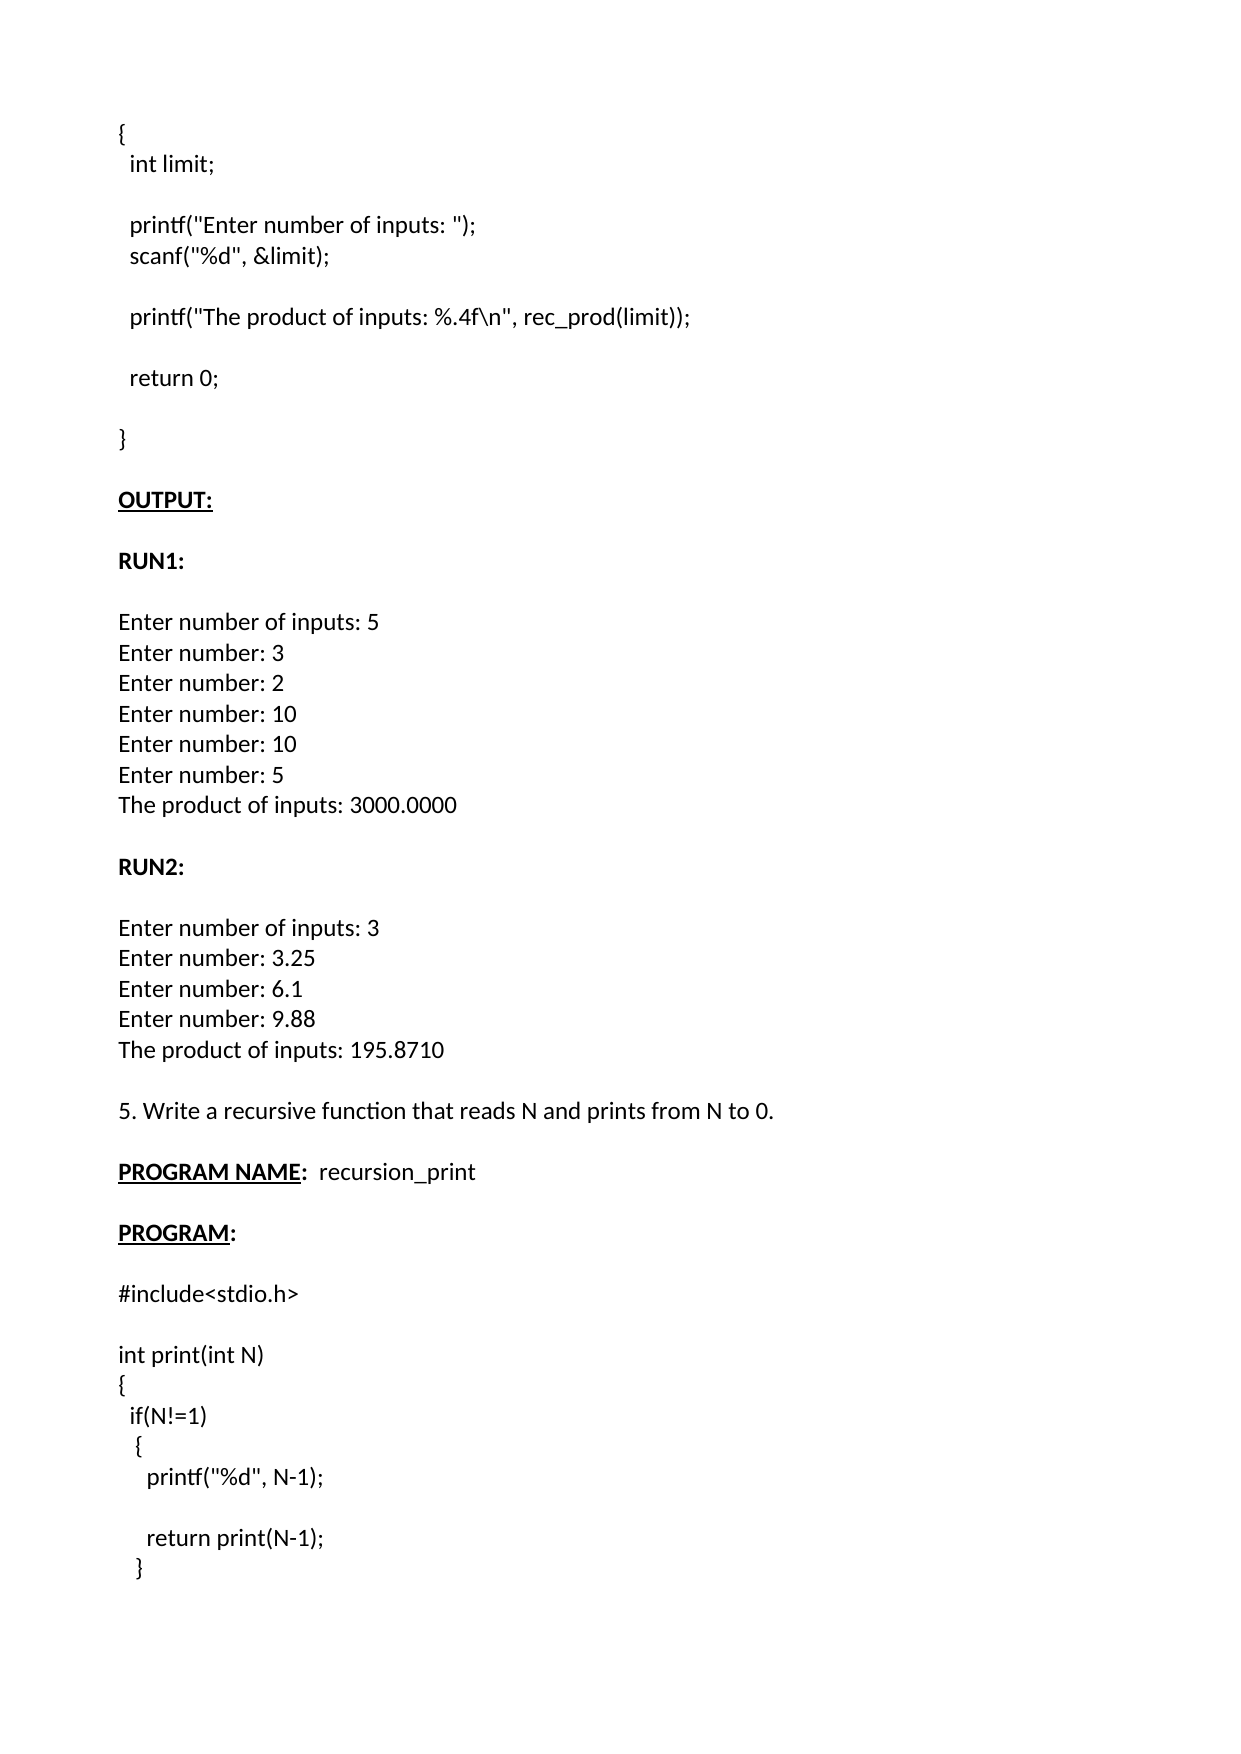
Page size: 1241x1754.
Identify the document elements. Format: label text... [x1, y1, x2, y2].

text if(N!=1) [118, 1400, 1122, 1431]
text Enter number: 5 [118, 759, 1122, 789]
text { [118, 118, 1122, 149]
text Enter number: 3 [118, 637, 1122, 667]
text 5. Write a recursive function that reads N and prints from N to 0. [118, 1095, 1122, 1125]
text scanf("%d", &limit); [118, 240, 1122, 271]
text Enter number of inputs: 3 [118, 912, 1122, 942]
text Enter number: 2 [118, 667, 1122, 698]
text OUTPUT: [118, 484, 1122, 515]
text { [118, 1369, 1122, 1400]
text PROGRAM: [118, 1217, 1122, 1247]
text printf("The product of inputs: %.4f\n", rec_prod(limit)); [118, 301, 1122, 332]
text RUN1: [118, 545, 1122, 576]
text } [118, 423, 1122, 454]
text } [118, 1553, 1122, 1583]
text printf("Enter number of inputs: "); [118, 210, 1122, 240]
text The product of inputs: 195.8710 [118, 1034, 1122, 1064]
text Enter number: 9.88 [118, 1003, 1122, 1034]
text Enter number: 10 [118, 698, 1122, 728]
text PROGRAM NAME: recursion_print [118, 1156, 1122, 1186]
text return 0; [118, 362, 1122, 393]
text The product of inputs: 3000.0000 [118, 789, 1122, 820]
text { [118, 1431, 1122, 1461]
text Enter number of inputs: 5 [118, 606, 1122, 637]
text Enter number: 10 [118, 728, 1122, 759]
text Enter number: 3.25 [118, 942, 1122, 973]
text RUN2: [118, 851, 1122, 881]
text return print(N-1); [118, 1522, 1122, 1553]
text printf("%d", N-1); [118, 1461, 1122, 1492]
text int limit; [118, 149, 1122, 179]
text int print(int N) [118, 1339, 1122, 1369]
text Enter number: 6.1 [118, 973, 1122, 1003]
text #include<stdio.h> [118, 1278, 1122, 1308]
